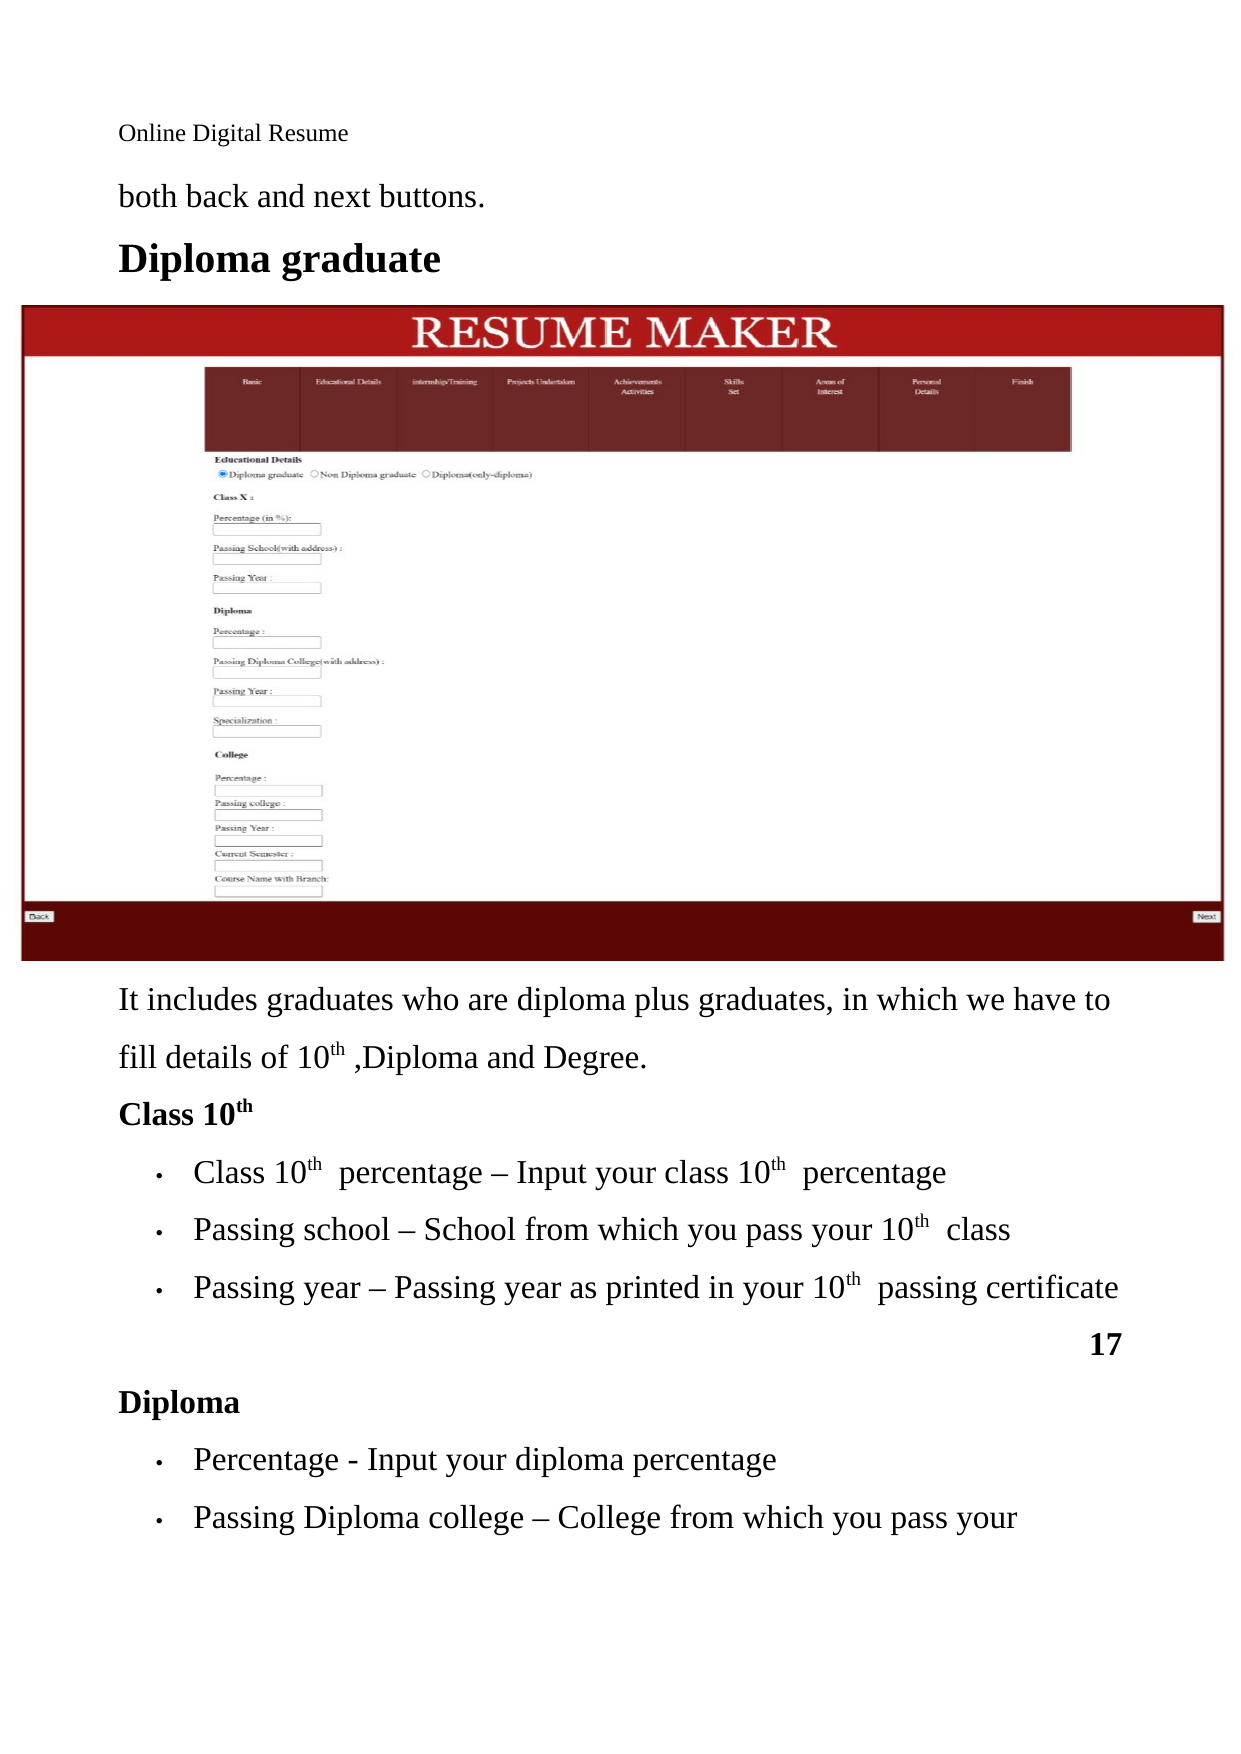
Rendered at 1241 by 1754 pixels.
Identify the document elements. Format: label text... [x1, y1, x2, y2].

list Percentage - Input your diploma percentage [156, 1439, 1122, 1478]
list Passing school – School from which you pass your 10th class [156, 1209, 1122, 1248]
text Diploma [118, 1382, 1122, 1420]
list Passing Diploma college – College from which you pass your [156, 1497, 1122, 1535]
list Class 10th percentage – Input your class 10th percentage [156, 1152, 1122, 1190]
text Diploma graduate [118, 234, 1122, 282]
text 17 [118, 1324, 1122, 1363]
picture [6, 305, 1234, 961]
text fill details of 10th ,Diploma and Degree. [118, 1037, 1122, 1075]
text both back and next buttons. [118, 176, 1122, 215]
list Passing year – Passing year as printed in your 10th passing certificate [156, 1267, 1122, 1305]
text Class 10th [118, 1094, 1122, 1133]
text It includes graduates who are diploma plus graduates, in which we have to [118, 961, 1122, 1018]
